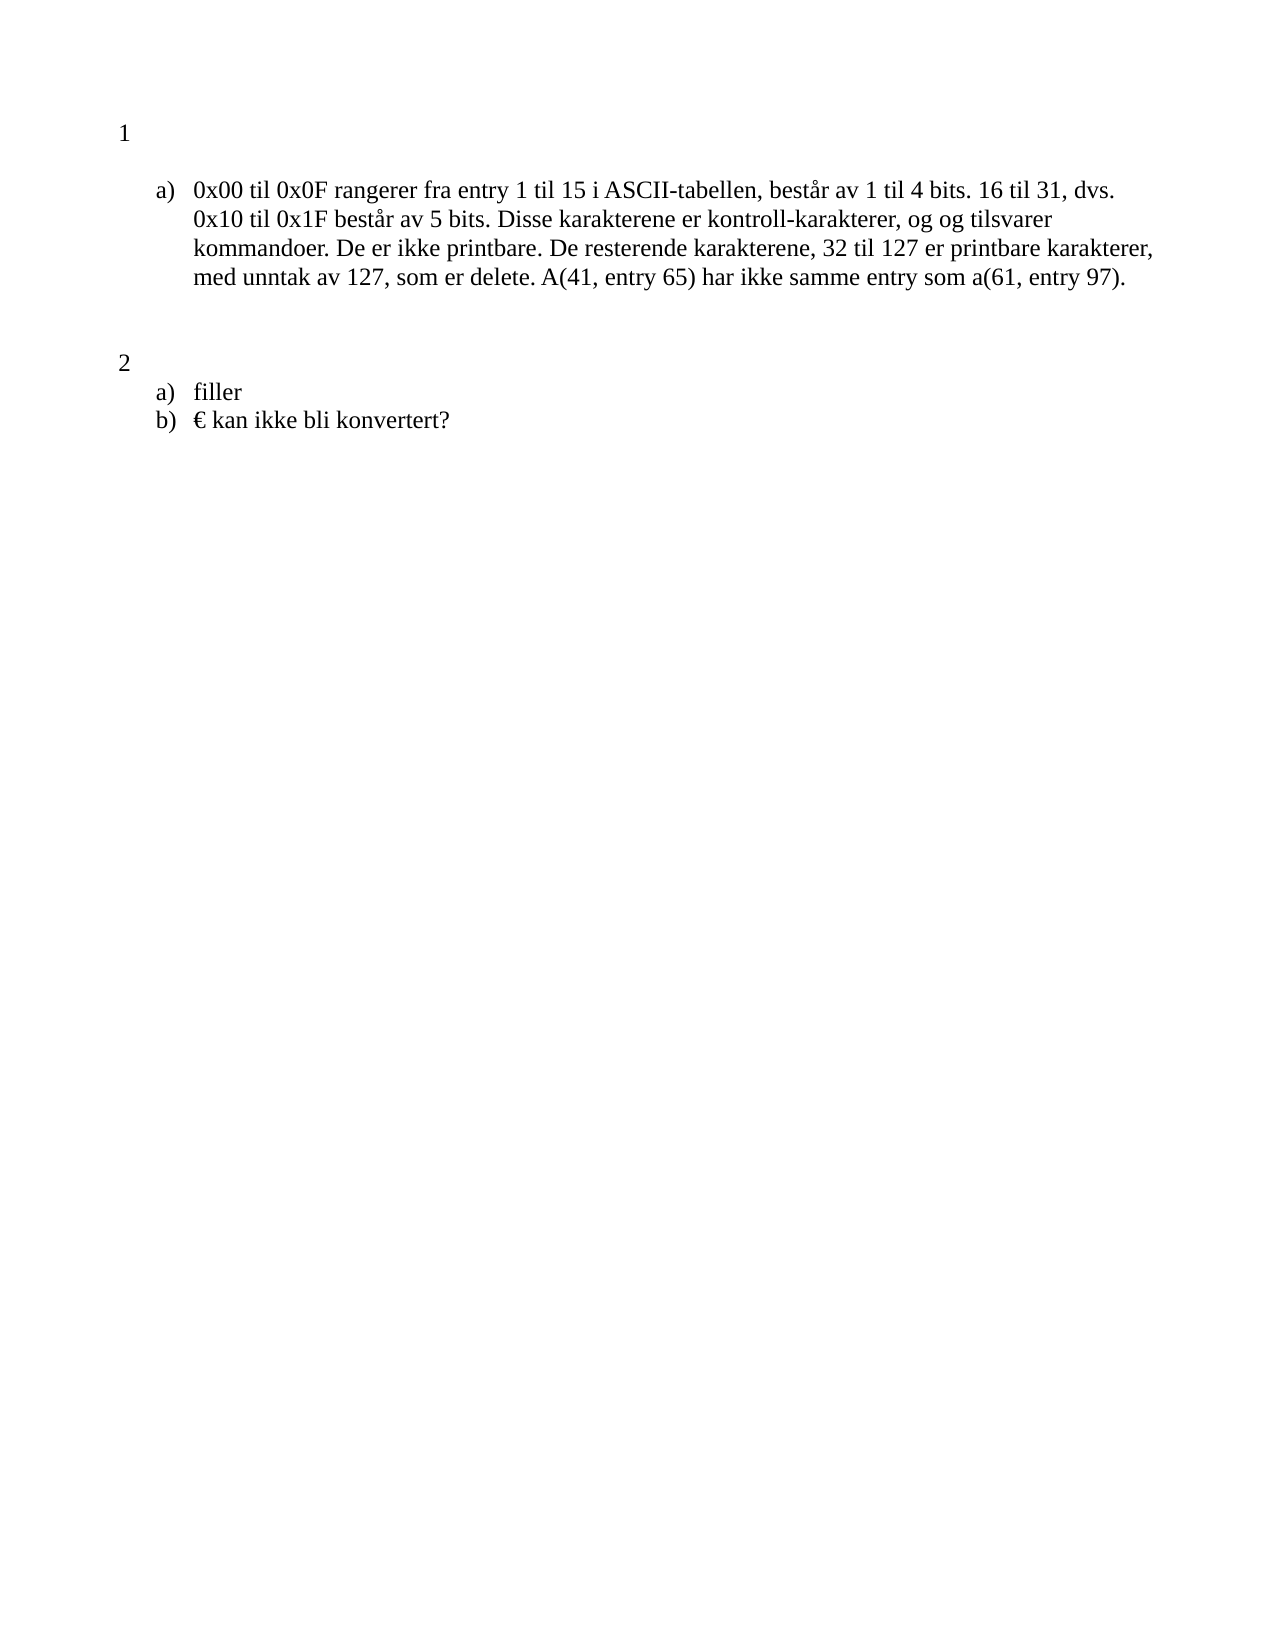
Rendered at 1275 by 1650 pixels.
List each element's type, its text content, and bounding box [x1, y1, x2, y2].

text 2 [118, 348, 1157, 377]
list filler [156, 377, 1157, 406]
list 0x00 til 0x0F rangerer fra entry 1 til 15 i ASCII-tabellen, består av 1 til 4 bits. 16 til 31, dvs. 0x10 til 0x1F består av 5 bits. Disse karakterene er kontroll-karakterer, og og tilsvarer kommandoer. De er ikke printbare. De resterende karakterene, 32 til 127 er printbare karakterer, med unntak av 127, som er delete. A(41, entry 65) har ikke samme entry som a(61, entry 97). [156, 176, 1157, 291]
list € kan ikke bli konvertert? [156, 406, 1157, 434]
text 1 [118, 118, 1157, 147]
